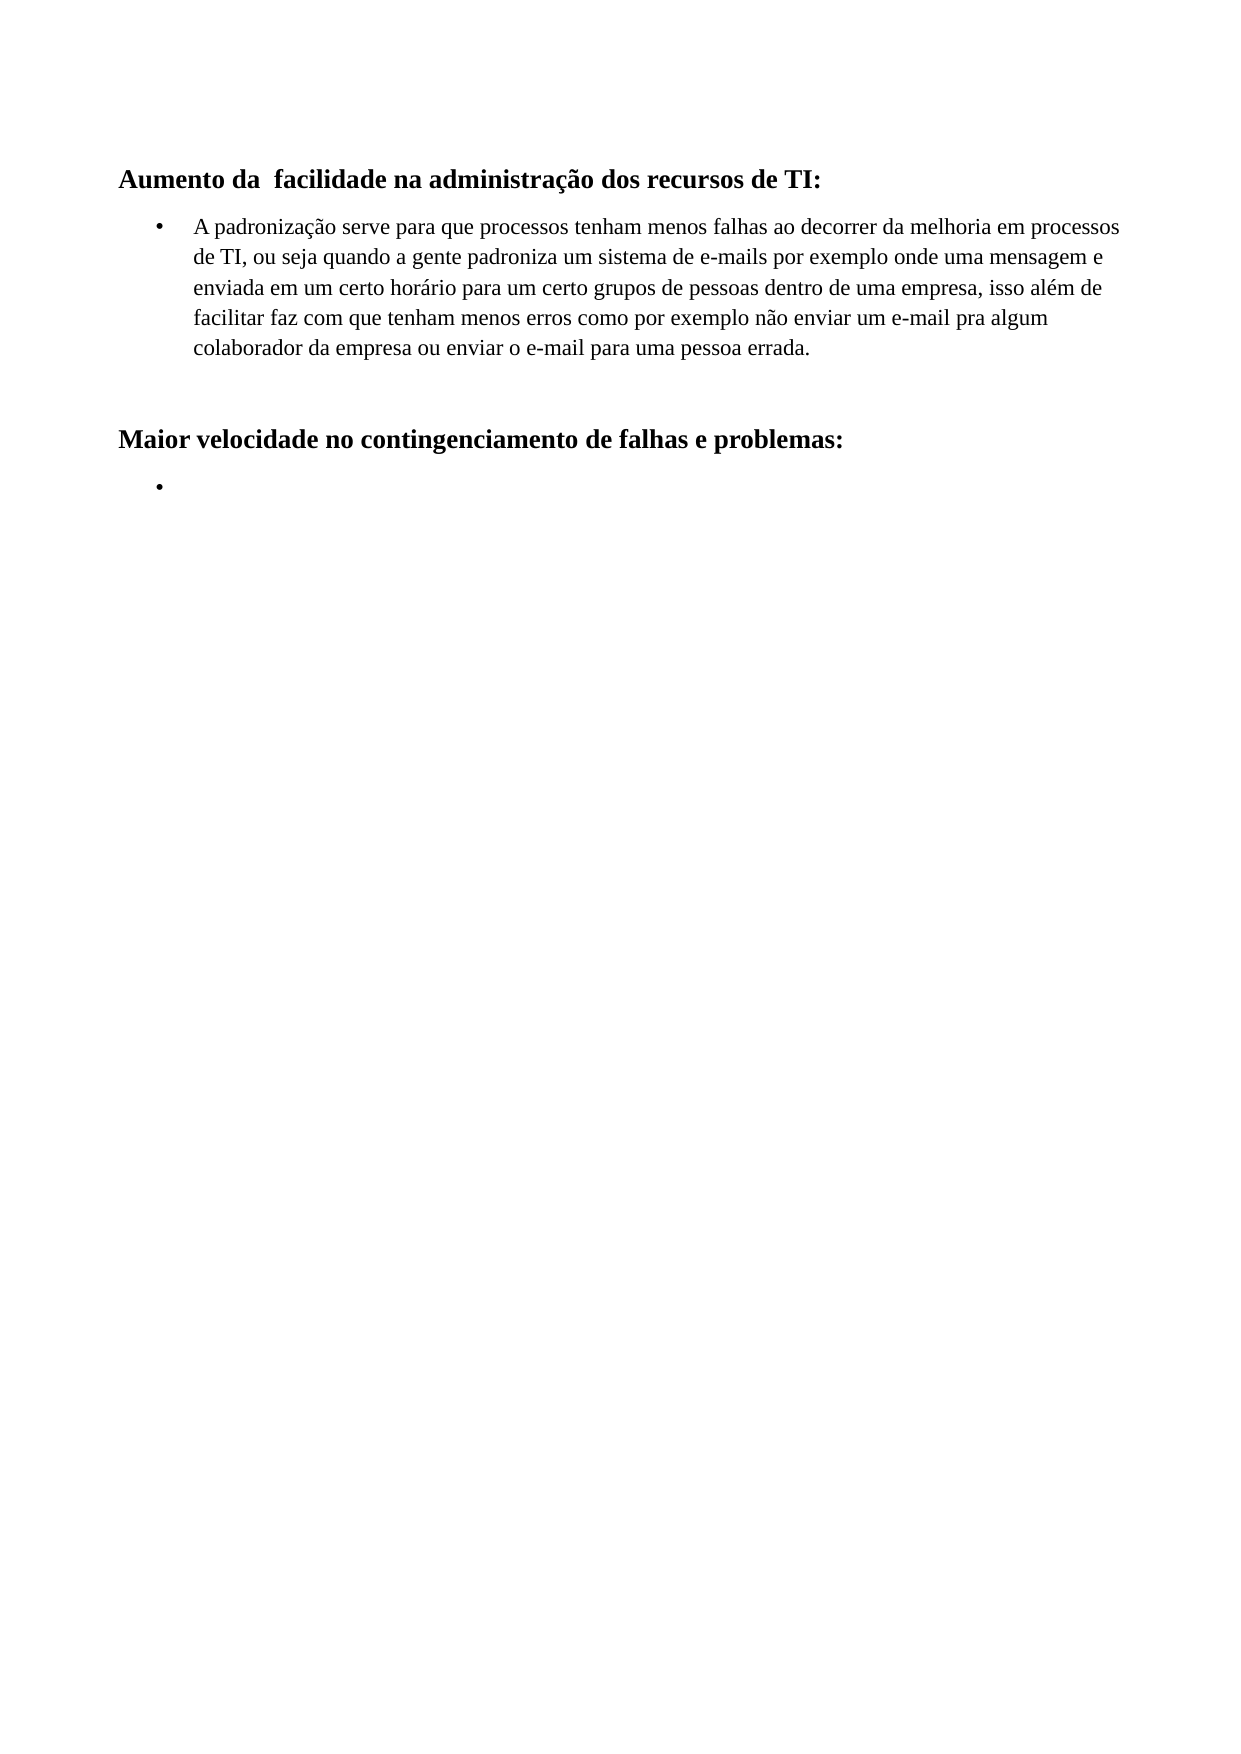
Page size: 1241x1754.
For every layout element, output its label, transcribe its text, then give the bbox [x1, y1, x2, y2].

text Aumento da facilidade na administração dos recursos de TI: [118, 163, 1122, 194]
list A padronização serve para que processos tenham menos falhas ao decorrer da melhoria em processos de TI, ou seja quando a gente padroniza um sistema de e-mails por exemplo onde uma mensagem e enviada em um certo horário para um certo grupos de pessoas dentro de uma empresa, isso além de facilitar faz com que tenham menos erros como por exemplo não enviar um e-mail pra algum colaborador da empresa ou enviar o e-mail para uma pessoa errada. [156, 213, 1122, 360]
text Maior velocidade no contingenciamento de falhas e problemas: [118, 424, 1122, 455]
